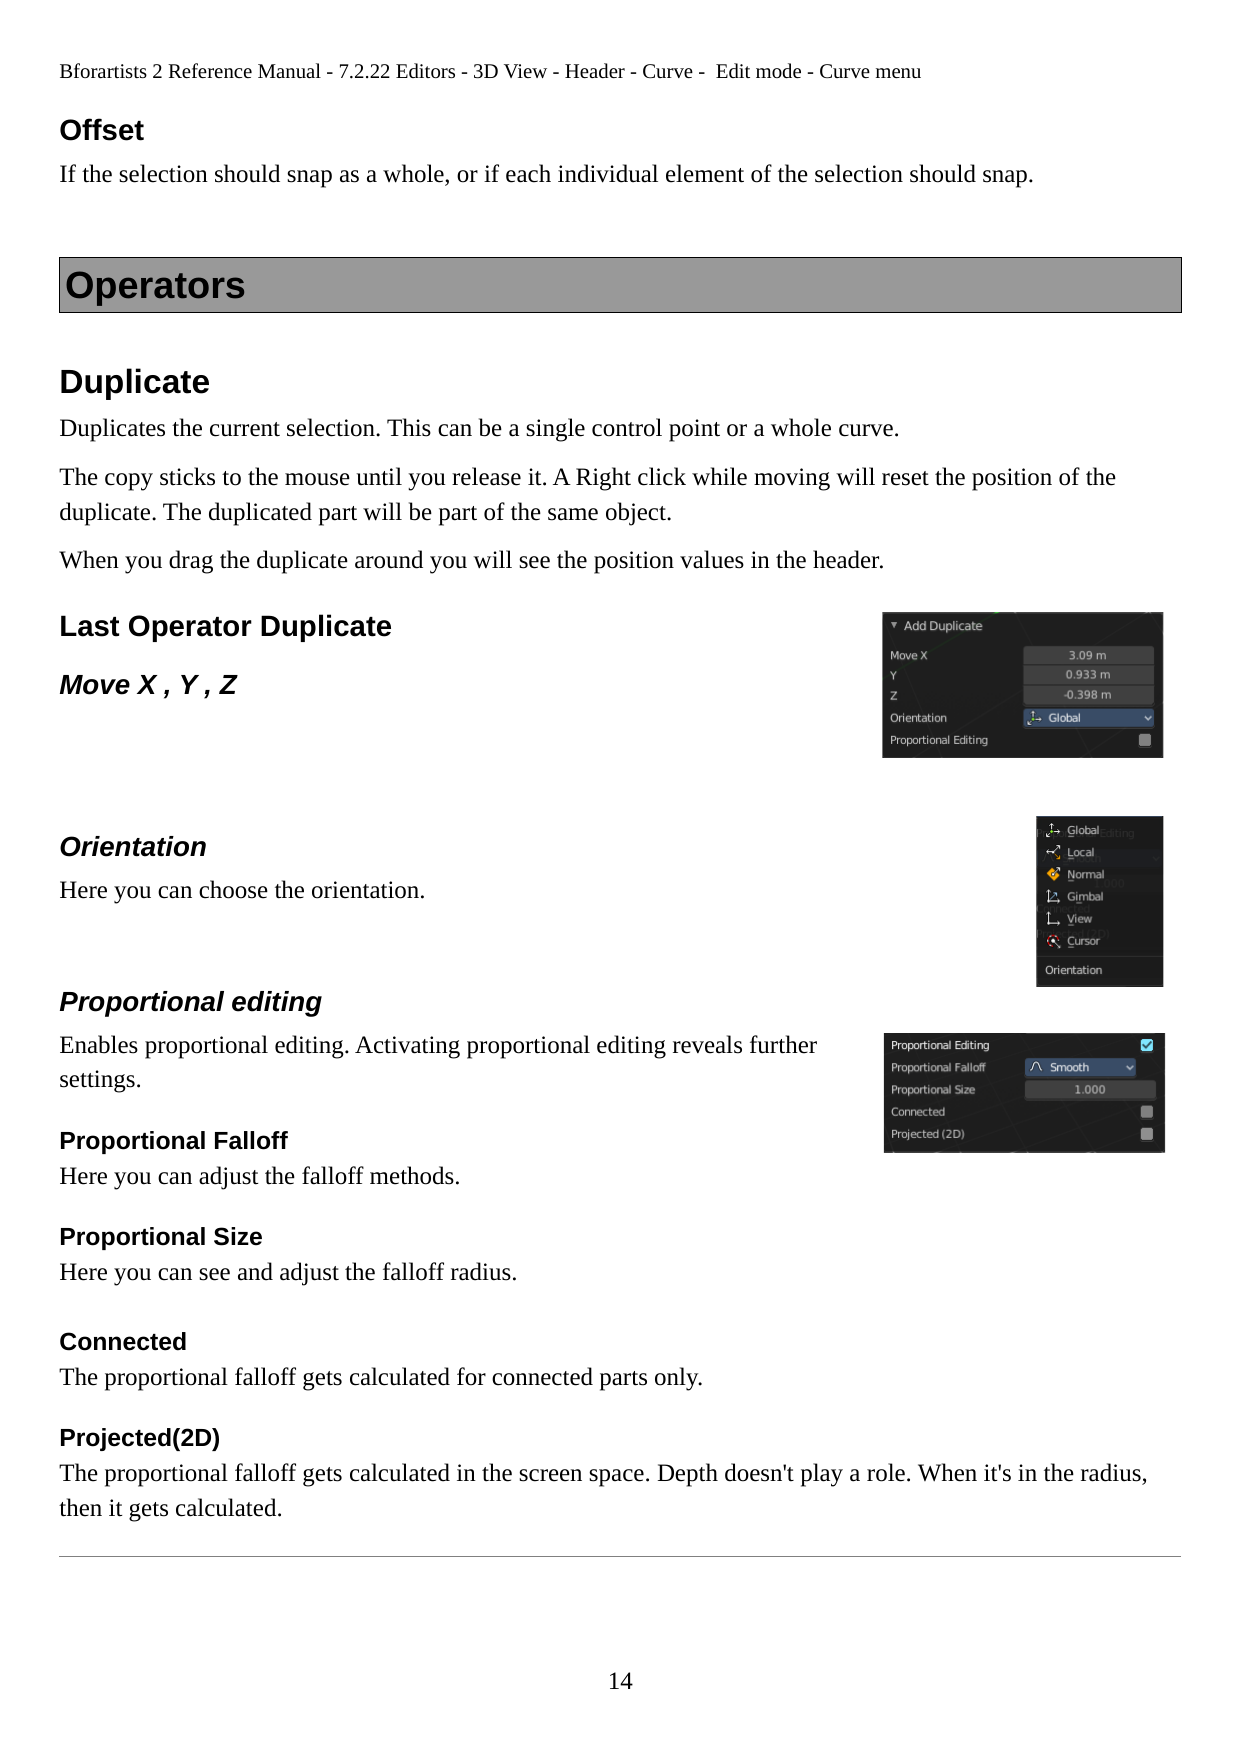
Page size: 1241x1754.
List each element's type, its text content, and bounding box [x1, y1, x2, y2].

picture [1036, 816, 1164, 987]
subtitle Duplicate [59, 362, 1181, 401]
subtitle Proportional Size [59, 1222, 1181, 1251]
picture [882, 612, 1164, 758]
subtitle Offset [59, 113, 1181, 146]
subtitle Last Operator Duplicate [59, 609, 1181, 643]
subtitle [1164, 831, 1181, 862]
text When you drag the duplicate around you will see the position values in the header. [59, 546, 1181, 574]
text Here you can adjust the falloff methods. [59, 1161, 1181, 1189]
text The copy sticks to the mouse until you release it. A Right click while moving will reset the position of the duplicate. The duplicated part will be part of the same object. [59, 462, 1181, 525]
text Duplicates the current selection. This can be a single control point or a whole curve. [59, 413, 1181, 442]
text The proportional falloff gets calculated in the screen space. Depth doesn't play a role. When it's in the radius, then it gets calculated. [59, 1458, 1181, 1521]
subtitle Proportional editing [59, 986, 1181, 1017]
subtitle Orientation [59, 831, 1036, 862]
subtitle [1164, 668, 1181, 700]
subtitle Projected(2D) [59, 1423, 1181, 1452]
text Here you can see and adjust the falloff radius. [59, 1257, 1181, 1286]
subtitle Connected [59, 1327, 1181, 1356]
text The proportional falloff gets calculated for connected parts only. [59, 1362, 1181, 1391]
table_header Operators [60, 258, 1181, 312]
text Enables proportional editing. Activating proportional editing reveals further settings. [59, 1030, 1181, 1093]
text If the selection should snap as a whole, or if each individual element of the selection should snap. [59, 159, 1181, 188]
picture [883, 1033, 1166, 1153]
text Here you can choose the orientation. [59, 875, 1036, 904]
subtitle Proportional Falloff [59, 1126, 1181, 1154]
subtitle Move X , Y , Z [59, 668, 882, 700]
